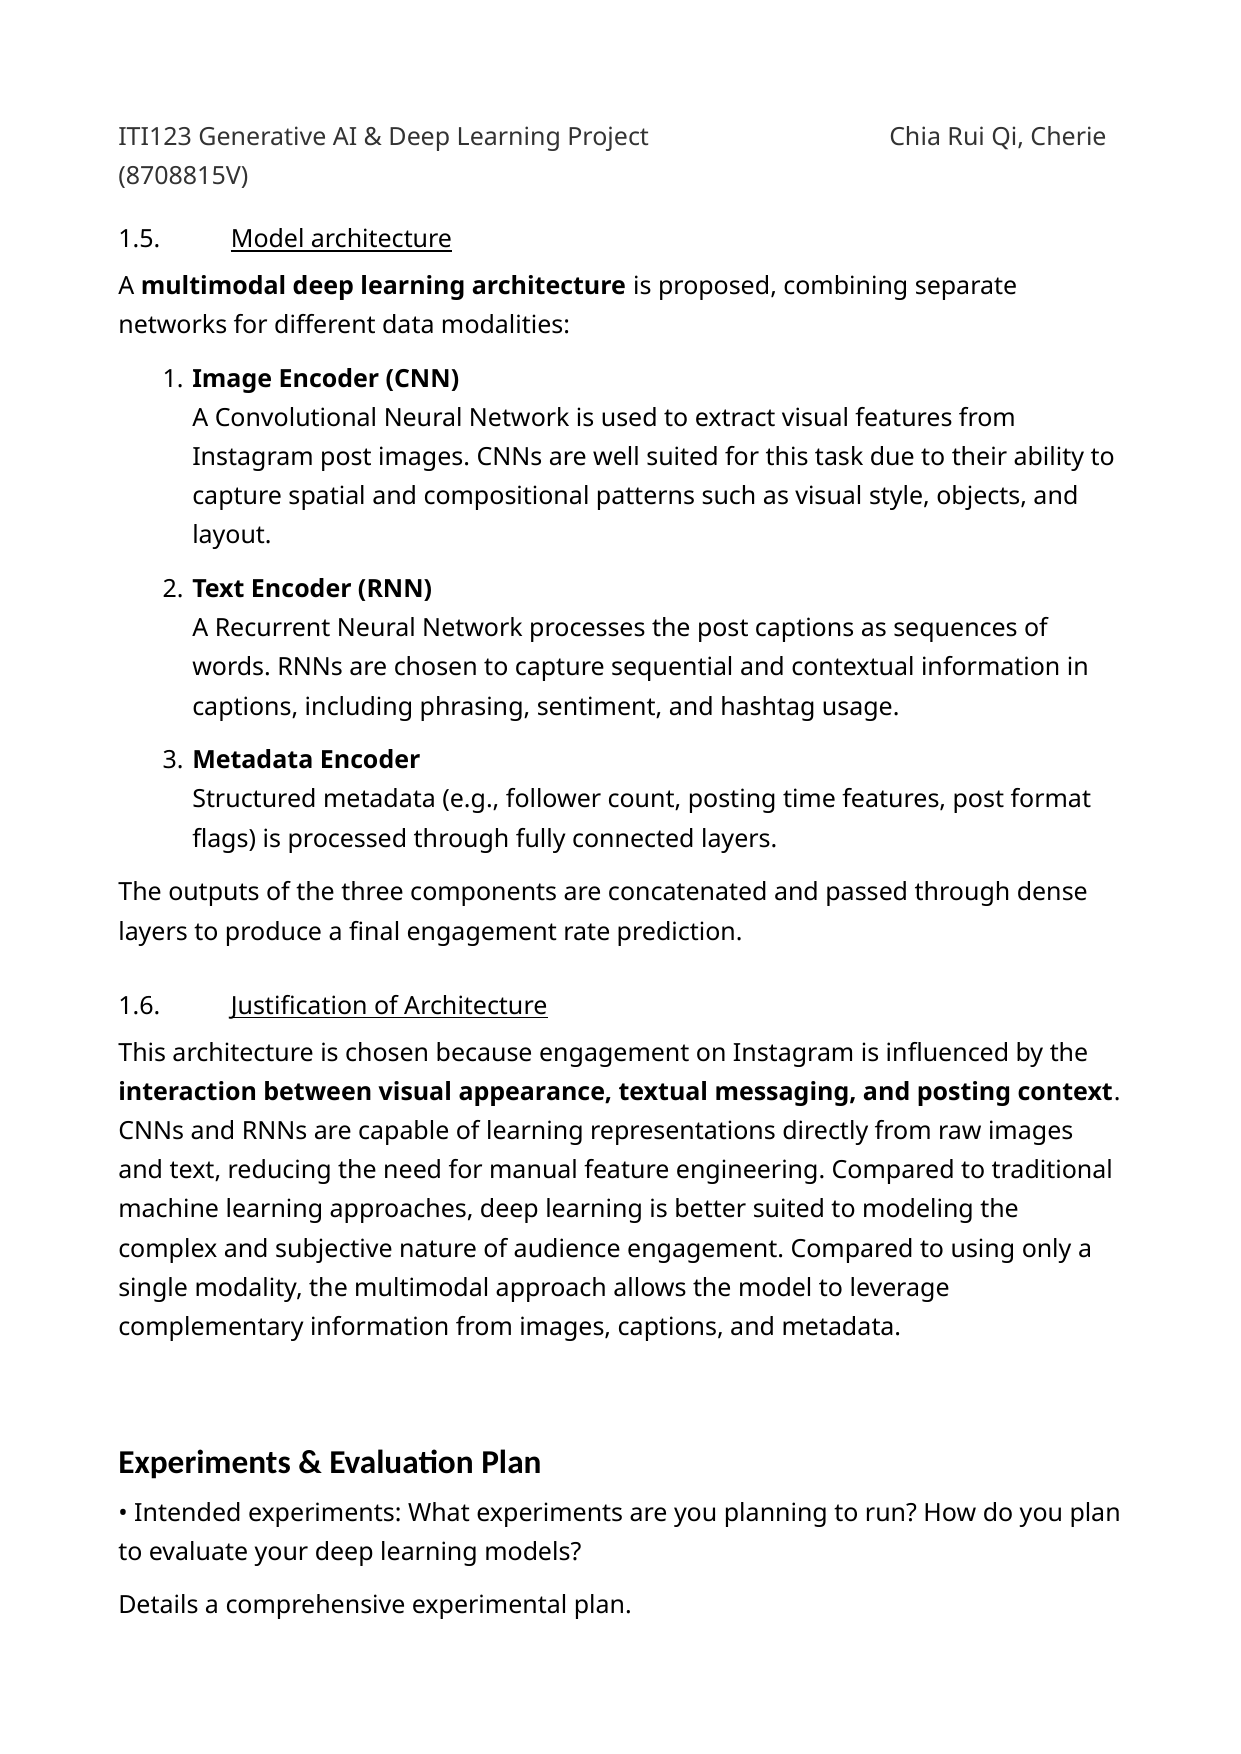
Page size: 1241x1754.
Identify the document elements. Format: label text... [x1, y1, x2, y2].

text • Intended experiments: What experiments are you planning to run? How do you plan to evaluate your deep learning models? [118, 1494, 1122, 1567]
list Metadata Encoder Structured metadata (e.g., follower count, posting time features, post format flags) is processed through fully connected layers. [162, 742, 1122, 854]
text The outputs of the three components are concatenated and passed through dense layers to produce a final engagement rate prediction. [118, 874, 1122, 947]
subtitle Experiments & Evaluation Plan [118, 1441, 1122, 1482]
text A multimodal deep learning architecture is proposed, combining separate networks for different data modalities: [118, 267, 1122, 341]
text Details a comprehensive experimental plan. [118, 1587, 1122, 1621]
list Image Encoder (CNN) A Convolutional Neural Network is used to extract visual features from Instagram post images. CNNs are well suited for this task due to their ability to capture spatial and compositional patterns such as visual style, objects, and layout. [162, 360, 1122, 551]
subtitle Model architecture [118, 221, 1122, 255]
subtitle Justification of Architecture [118, 988, 1122, 1022]
list Text Encoder (RNN) A Recurrent Neural Network processes the post captions as sequences of words. RNNs are chosen to capture sequential and contextual information in captions, including phrasing, sentiment, and hashtag usage. [162, 571, 1122, 722]
text This architecture is chosen because engagement on Instagram is influenced by the interaction between visual appearance, textual messaging, and posting context. CNNs and RNNs are capable of learning representations directly from raw images and text, reducing the need for manual feature engineering. Compared to traditional machine learning approaches, deep learning is better suited to modeling the complex and subjective nature of audience engagement. Compared to using only a single modality, the multimodal approach allows the model to leverage complementary information from images, captions, and metadata. [118, 1034, 1122, 1343]
